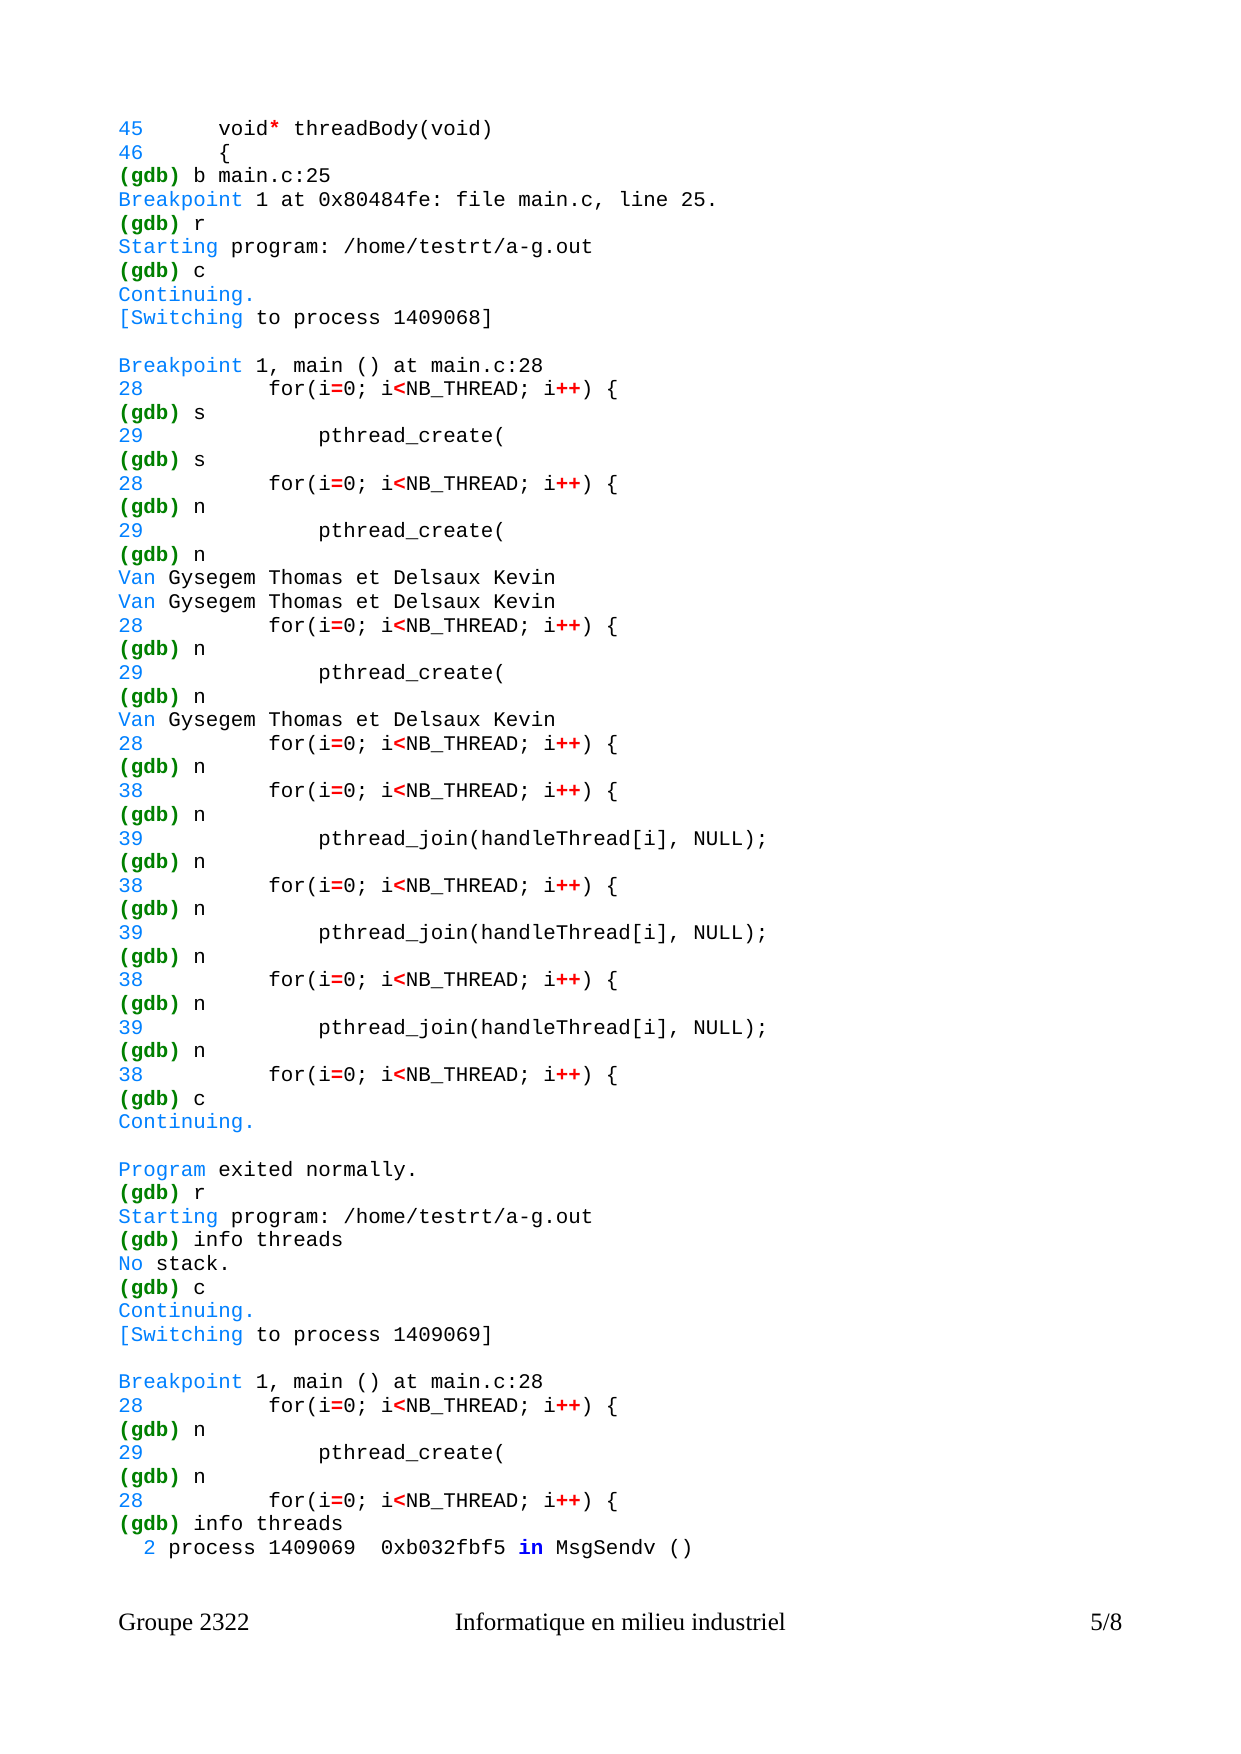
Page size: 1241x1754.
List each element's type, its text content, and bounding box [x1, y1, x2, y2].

text [Switching to process 1409069] [118, 1324, 1122, 1348]
text 28 for(i=0; i<NB_THREAD; i++) { [118, 378, 1122, 402]
text Breakpoint 1 at 0x80484fe: file main.c, line 25. [118, 189, 1122, 213]
text (gdb) n [118, 1419, 1122, 1442]
text (gdb) c [118, 1277, 1122, 1300]
text 28 for(i=0; i<NB_THREAD; i++) { [118, 473, 1122, 496]
text [Switching to process 1409068] [118, 307, 1122, 331]
text (gdb) info threads [118, 1513, 1122, 1537]
text (gdb) s [118, 449, 1122, 473]
text 28 for(i=0; i<NB_THREAD; i++) { [118, 1395, 1122, 1419]
text 39 pthread_join(handleThread[i], NULL); [118, 922, 1122, 946]
text Breakpoint 1, main () at main.c:28 [118, 1371, 1122, 1395]
text 29 pthread_create( [118, 662, 1122, 686]
text (gdb) b main.c:25 [118, 165, 1122, 189]
text (gdb) n [118, 804, 1122, 827]
text 38 for(i=0; i<NB_THREAD; i++) { [118, 969, 1122, 993]
text 28 for(i=0; i<NB_THREAD; i++) { [118, 615, 1122, 638]
text Program exited normally. [118, 1158, 1122, 1182]
text (gdb) c [118, 260, 1122, 284]
text Breakpoint 1, main () at main.c:28 [118, 354, 1122, 378]
text 38 for(i=0; i<NB_THREAD; i++) { [118, 875, 1122, 898]
text 39 pthread_join(handleThread[i], NULL); [118, 1017, 1122, 1040]
text (gdb) n [118, 638, 1122, 662]
text (gdb) n [118, 544, 1122, 567]
text (gdb) s [118, 402, 1122, 426]
text (gdb) info threads [118, 1229, 1122, 1253]
text (gdb) n [118, 686, 1122, 709]
text (gdb) n [118, 1040, 1122, 1064]
text Van Gysegem Thomas et Delsaux Kevin [118, 591, 1122, 615]
text (gdb) n [118, 898, 1122, 922]
text Starting program: /home/testrt/a-g.out [118, 236, 1122, 260]
text 29 pthread_create( [118, 426, 1122, 449]
text 29 pthread_create( [118, 520, 1122, 544]
text 46 { [118, 142, 1122, 165]
text (gdb) n [118, 496, 1122, 520]
text Van Gysegem Thomas et Delsaux Kevin [118, 567, 1122, 591]
text 38 for(i=0; i<NB_THREAD; i++) { [118, 780, 1122, 804]
text 28 for(i=0; i<NB_THREAD; i++) { [118, 733, 1122, 757]
text Starting program: /home/testrt/a-g.out [118, 1206, 1122, 1229]
text Van Gysegem Thomas et Delsaux Kevin [118, 709, 1122, 733]
text Continuing. [118, 284, 1122, 307]
text (gdb) n [118, 851, 1122, 875]
text (gdb) n [118, 946, 1122, 969]
text 39 pthread_join(handleThread[i], NULL); [118, 827, 1122, 851]
text (gdb) n [118, 1466, 1122, 1489]
text Continuing. [118, 1300, 1122, 1324]
text No stack. [118, 1253, 1122, 1277]
text (gdb) n [118, 757, 1122, 780]
text (gdb) n [118, 993, 1122, 1017]
text (gdb) r [118, 213, 1122, 236]
text Continuing. [118, 1111, 1122, 1135]
text 45 void* threadBody(void) [118, 118, 1122, 142]
text (gdb) c [118, 1088, 1122, 1111]
text 29 pthread_create( [118, 1442, 1122, 1466]
text 2 process 1409069 0xb032fbf5 in MsgSendv () [118, 1537, 1122, 1561]
text 28 for(i=0; i<NB_THREAD; i++) { [118, 1489, 1122, 1513]
text 38 for(i=0; i<NB_THREAD; i++) { [118, 1064, 1122, 1088]
text (gdb) r [118, 1182, 1122, 1206]
